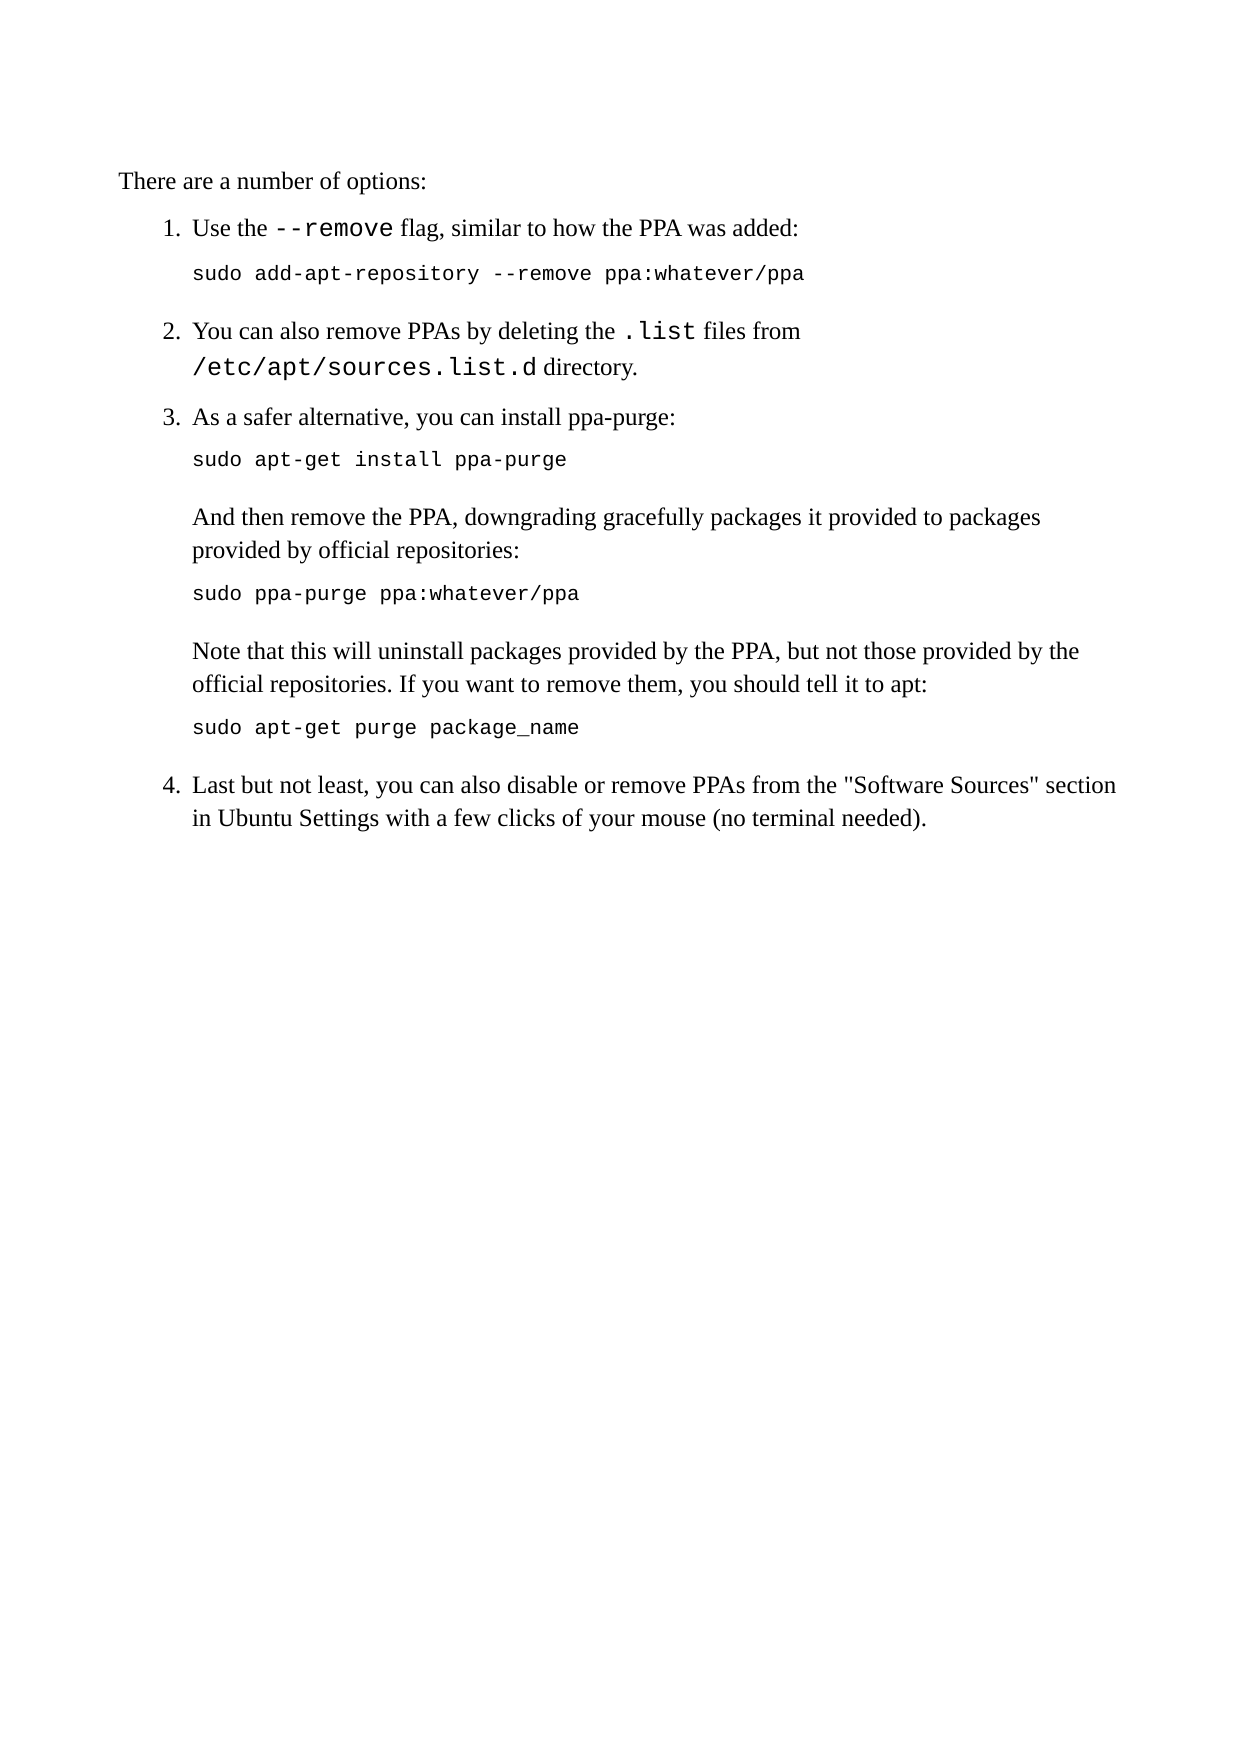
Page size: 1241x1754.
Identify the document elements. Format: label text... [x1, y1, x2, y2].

text There are a number of options: [118, 166, 1122, 194]
list Use the --remove flag, similar to how the PPA was added: [162, 213, 1122, 244]
list sudo apt-get install ppa-purge [162, 449, 1122, 473]
list You can also remove PPAs by deleting the .list files from /etc/apt/sources.list.d directory. [162, 316, 1122, 382]
list And then remove the PPA, downgrading gracefully packages it provided to packages provided by official repositories: [162, 502, 1122, 564]
list sudo apt-get purge package_name [162, 717, 1122, 740]
list Last but not least, you can also disable or remove PPAs from the "Software Sources" section in Ubuntu Settings with a few clicks of your mouse (no terminal needed). [162, 770, 1122, 832]
list sudo add-apt-repository --remove ppa:whatever/ppa [162, 263, 1122, 287]
list sudo ppa-purge ppa:whatever/ppa [162, 583, 1122, 607]
list Note that this will uninstall packages provided by the PPA, but not those provided by the official repositories. If you want to remove them, you should tell it to apt: [162, 636, 1122, 698]
list As a safer alternative, you can install ppa-purge: [162, 402, 1122, 430]
